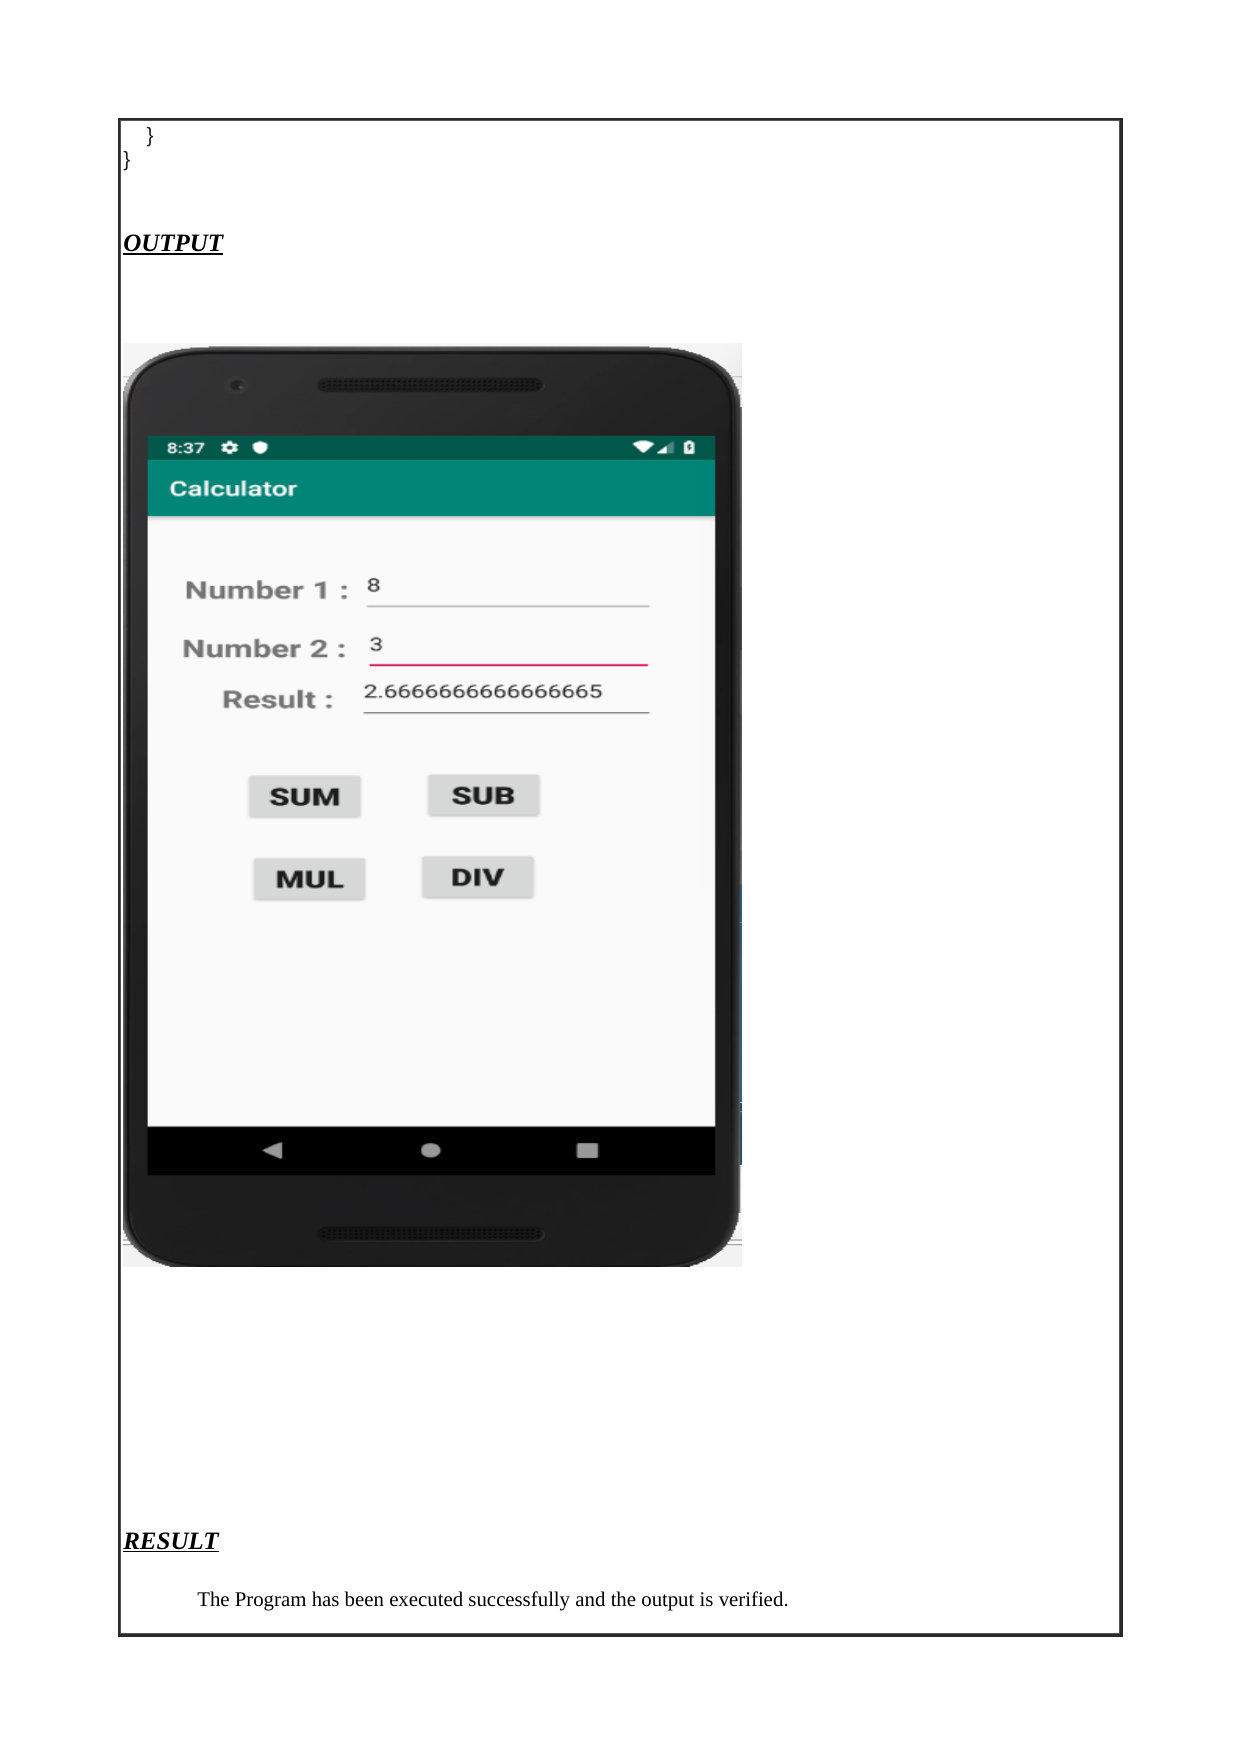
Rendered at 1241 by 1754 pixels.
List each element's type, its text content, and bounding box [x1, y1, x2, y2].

text RESULT [123, 1526, 1117, 1554]
text OUTPUT [123, 228, 1117, 257]
text The Program has been executed successfully and the output is verified. [123, 1583, 1117, 1612]
text } } [123, 123, 1117, 171]
